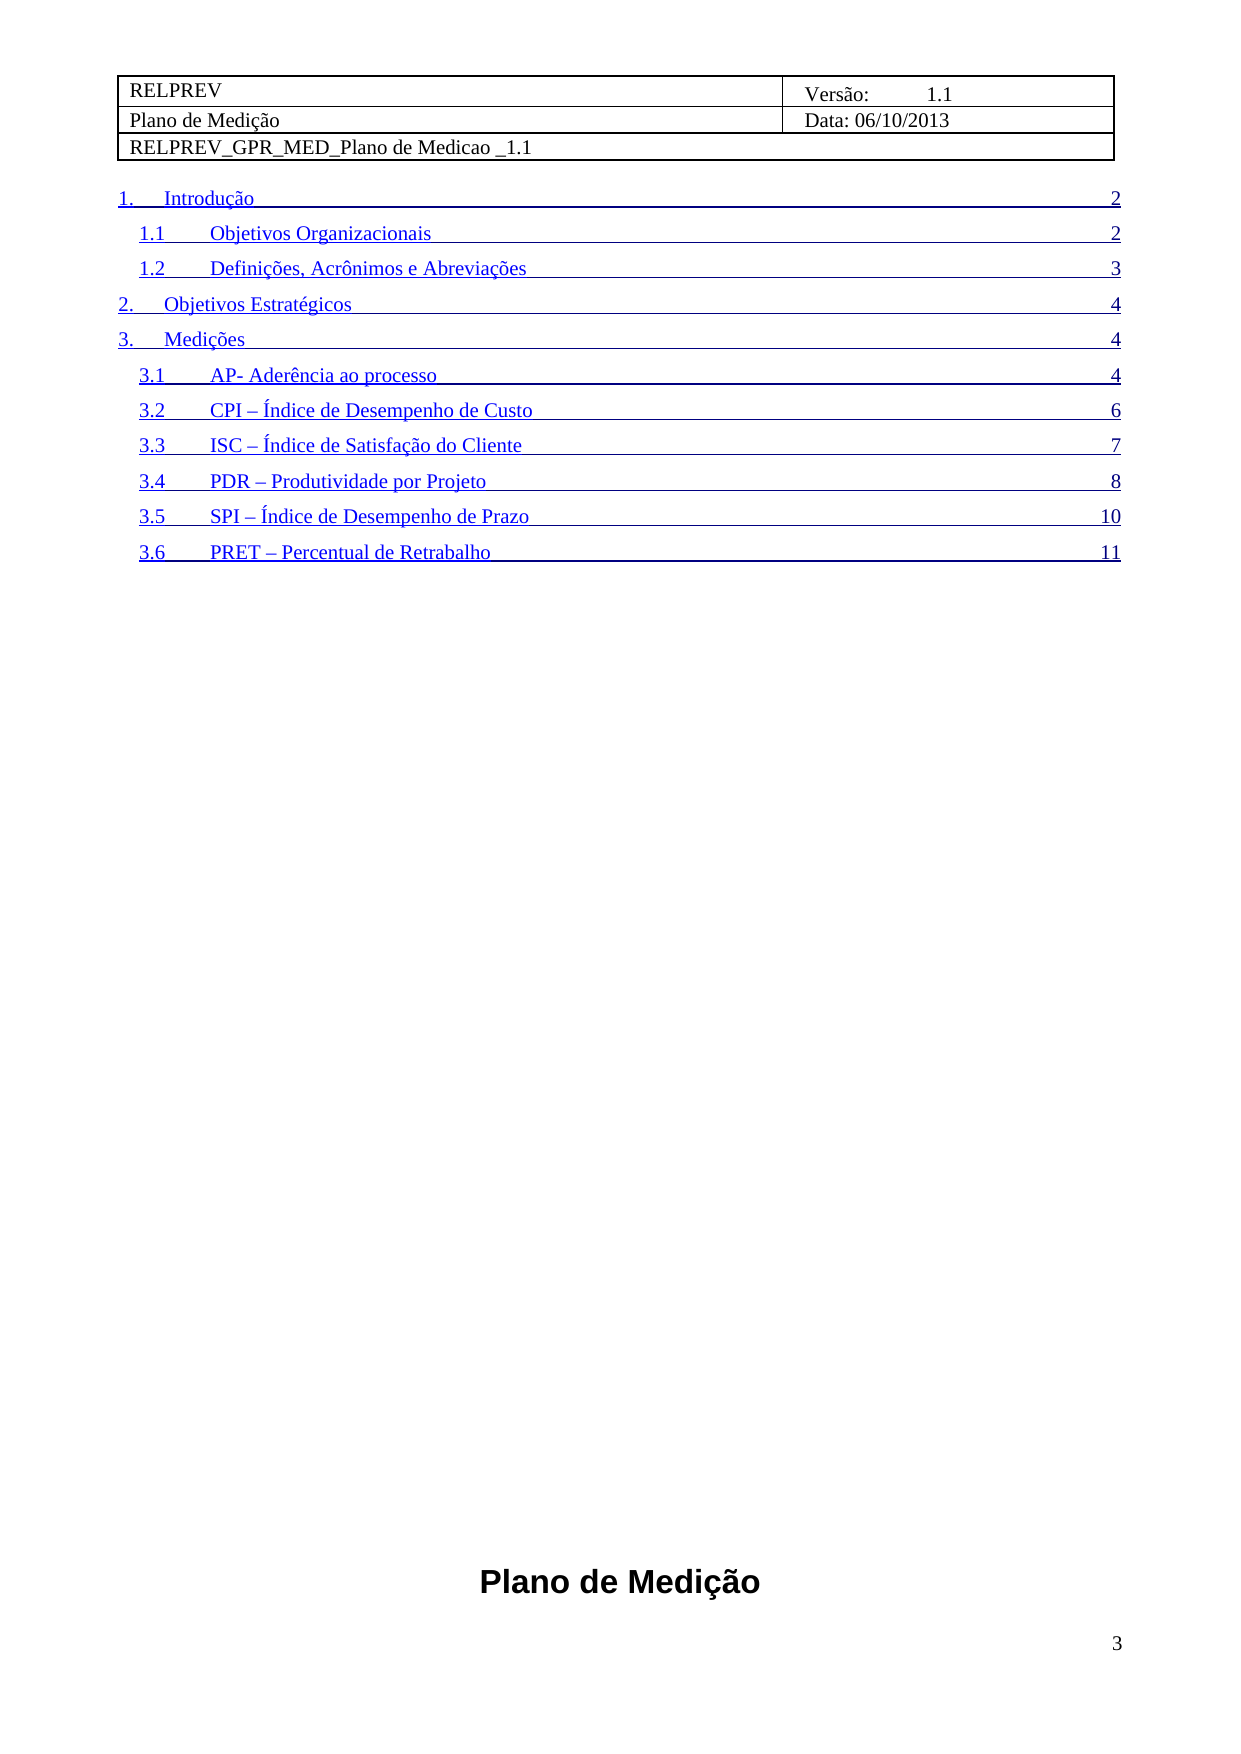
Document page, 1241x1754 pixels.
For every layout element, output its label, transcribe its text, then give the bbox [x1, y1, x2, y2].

text 3.2 CPI – Índice de Desempenho de Custo 6 [139, 397, 1122, 422]
text 3. Medições 4 [118, 326, 1122, 351]
text 3.6 PRET – Percentual de Retrabalho 11 [139, 539, 1122, 564]
text 3.5 SPI – Índice de Desempenho de Prazo 10 [139, 503, 1122, 528]
text 1. Introdução 2 [118, 184, 1122, 209]
text 1.2 Definições, Acrônimos e Abreviações 3 [139, 255, 1122, 280]
text 2. Objetivos Estratégicos 4 [118, 291, 1122, 316]
text 3.4 PDR – Produtividade por Projeto 8 [139, 468, 1122, 493]
text Plano de Medição [118, 1562, 1122, 1601]
text 1.1 Objetivos Organizacionais 2 [139, 220, 1122, 245]
text 3.3 ISC – Índice de Satisfação do Cliente 7 [139, 432, 1122, 457]
text 3.1 AP- Aderência ao processo 4 [139, 362, 1122, 387]
